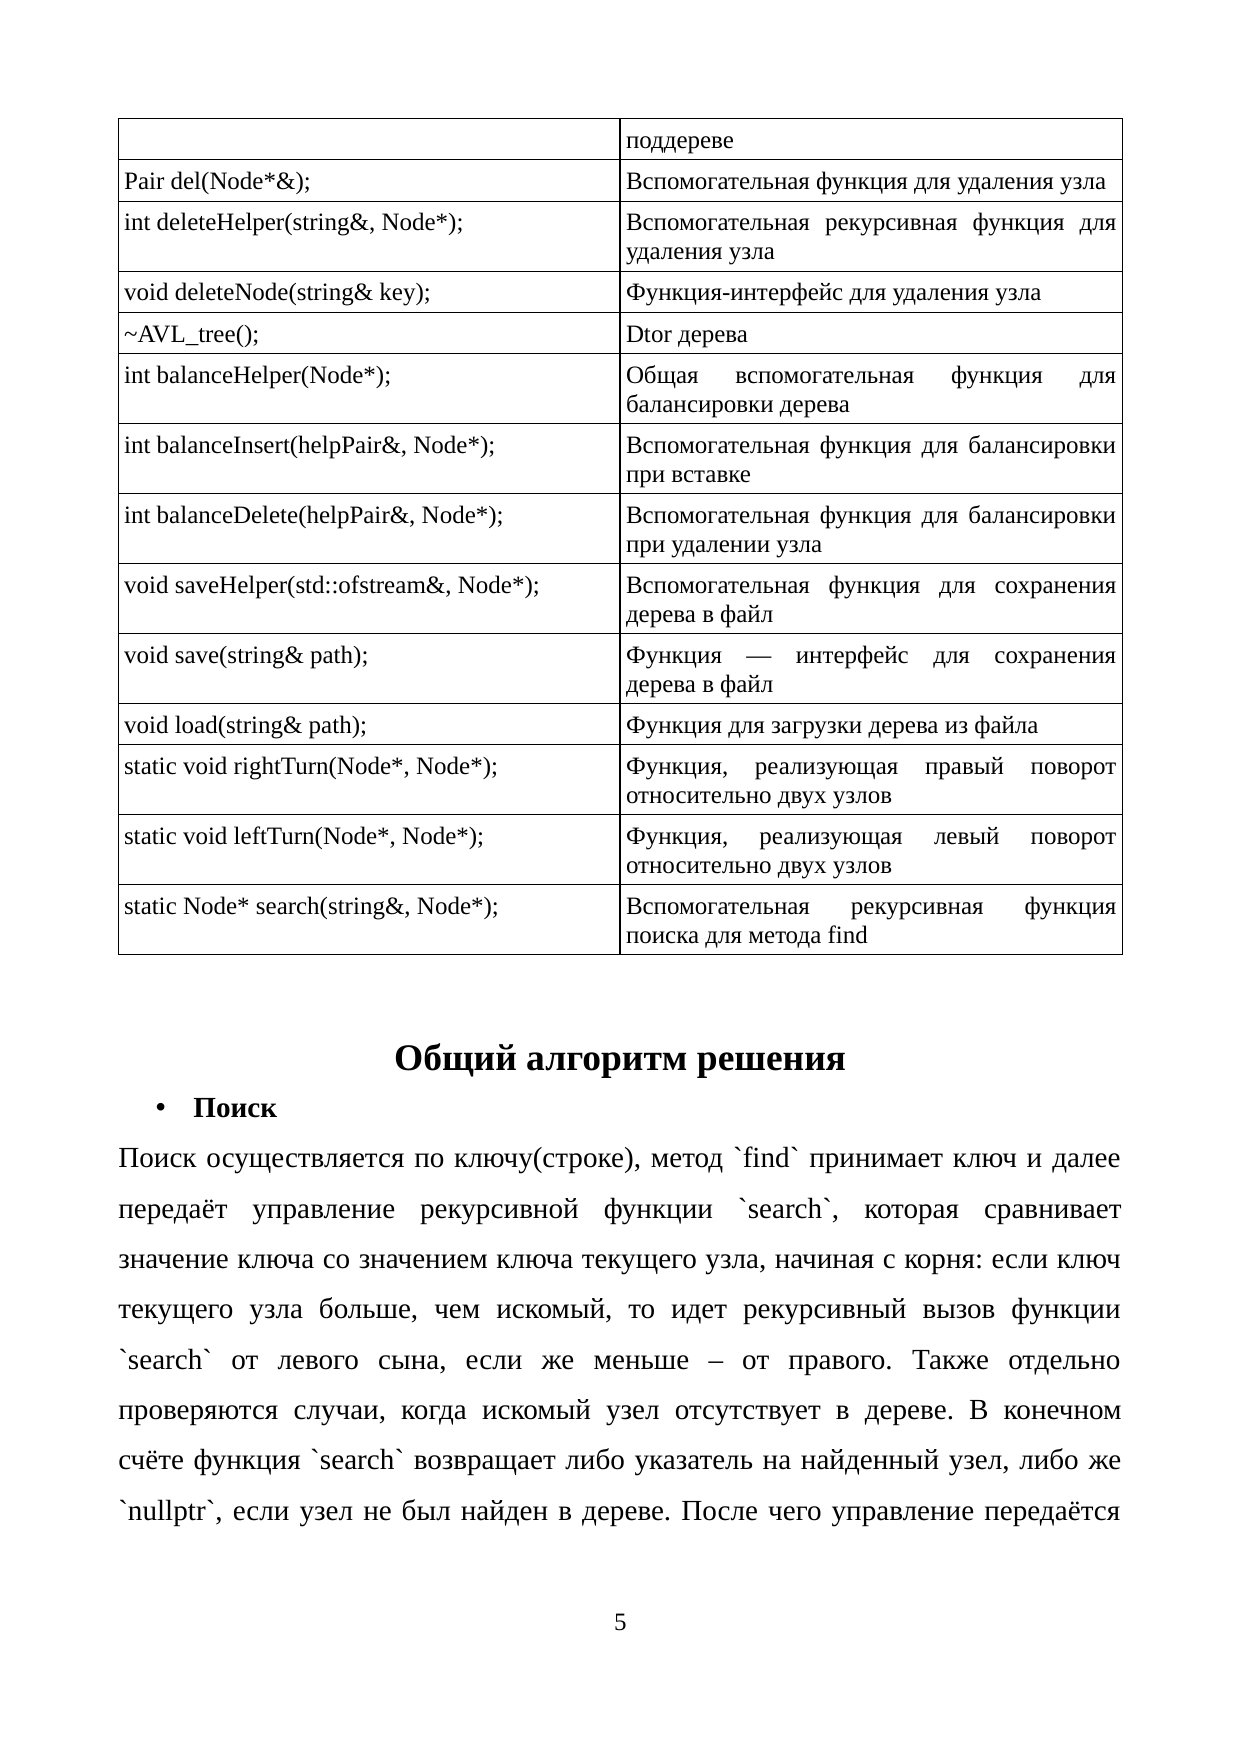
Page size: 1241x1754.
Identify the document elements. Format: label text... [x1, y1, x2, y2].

table_cell [119, 119, 619, 159]
table_cell static void leftTurn(Node*, Node*); [119, 815, 619, 884]
table_cell Функция, реализующая правый поворот относительно двух узлов [621, 745, 1122, 814]
table_cell Общая вспомогательная функция для балансировки дерева [621, 354, 1122, 423]
table_cell Вспомогательная функция для удаления узла [621, 160, 1122, 201]
table_cell Вспомогательная функция для балансировки при вставке [621, 424, 1122, 493]
text Поиск осуществляется по ключу(строке), метод `find` принимает ключ и далее передаёт управление рекурсивной функции `search`, которая сравнивает значение ключа со значением ключа текущего узла, начиная с корня: если ключ текущего узла больше, чем искомый, то идет рекурсивный вызов функции `search` от левого сына, если же меньше – от правого. Также отдельно проверяются случаи, когда искомый узел отсутствует в дереве. В конечном счёте функция `search` возвращает либо указатель на найденный узел, либо же `nullptr`, если узел не был найден в дереве. После чего управление передаётся [118, 1141, 1122, 1526]
table_cell void save(string& path); [119, 634, 619, 703]
table_cell void load(string& path); [119, 704, 619, 744]
table_cell Функция, реализующая левый поворот относительно двух узлов [621, 815, 1122, 884]
table_cell void saveHelper(std::ofstream&, Node*); [119, 564, 619, 633]
subtitle Общий алгоритм решения [118, 1035, 1122, 1078]
table_cell Вспомогательная функция для сохранения дерева в файл [621, 564, 1122, 633]
table_cell Вспомогательная рекурсивная функция для удаления узла [621, 202, 1122, 271]
table_cell int balanceHelper(Node*); [119, 354, 619, 423]
table_cell Вспомогательная функция для балансировки при удалении узла [621, 494, 1122, 563]
table_cell int deleteHelper(string&, Node*); [119, 202, 619, 271]
table_cell ~AVL_tree(); [119, 313, 619, 353]
table_cell Dtor дерева [621, 313, 1122, 353]
table_cell int balanceInsert(helpPair&, Node*); [119, 424, 619, 493]
table_cell static Node* search(string&, Node*); [119, 885, 619, 954]
table_cell Pair del(Node*&); [119, 160, 619, 201]
list Поиск [156, 1090, 1122, 1124]
table_cell static void rightTurn(Node*, Node*); [119, 745, 619, 814]
table_cell Вспомогательная рекурсивная функция поиска для метода find [621, 885, 1122, 954]
table_cell Функция-интерфейс для удаления узла [621, 272, 1122, 312]
table_cell void deleteNode(string& key); [119, 272, 619, 312]
table_cell int balanceDelete(helpPair&, Node*); [119, 494, 619, 563]
table_cell Функция — интерфейс для сохранения дерева в файл [621, 634, 1122, 703]
table_cell поддереве [621, 119, 1122, 159]
table_cell Функция для загрузки дерева из файла [621, 704, 1122, 744]
